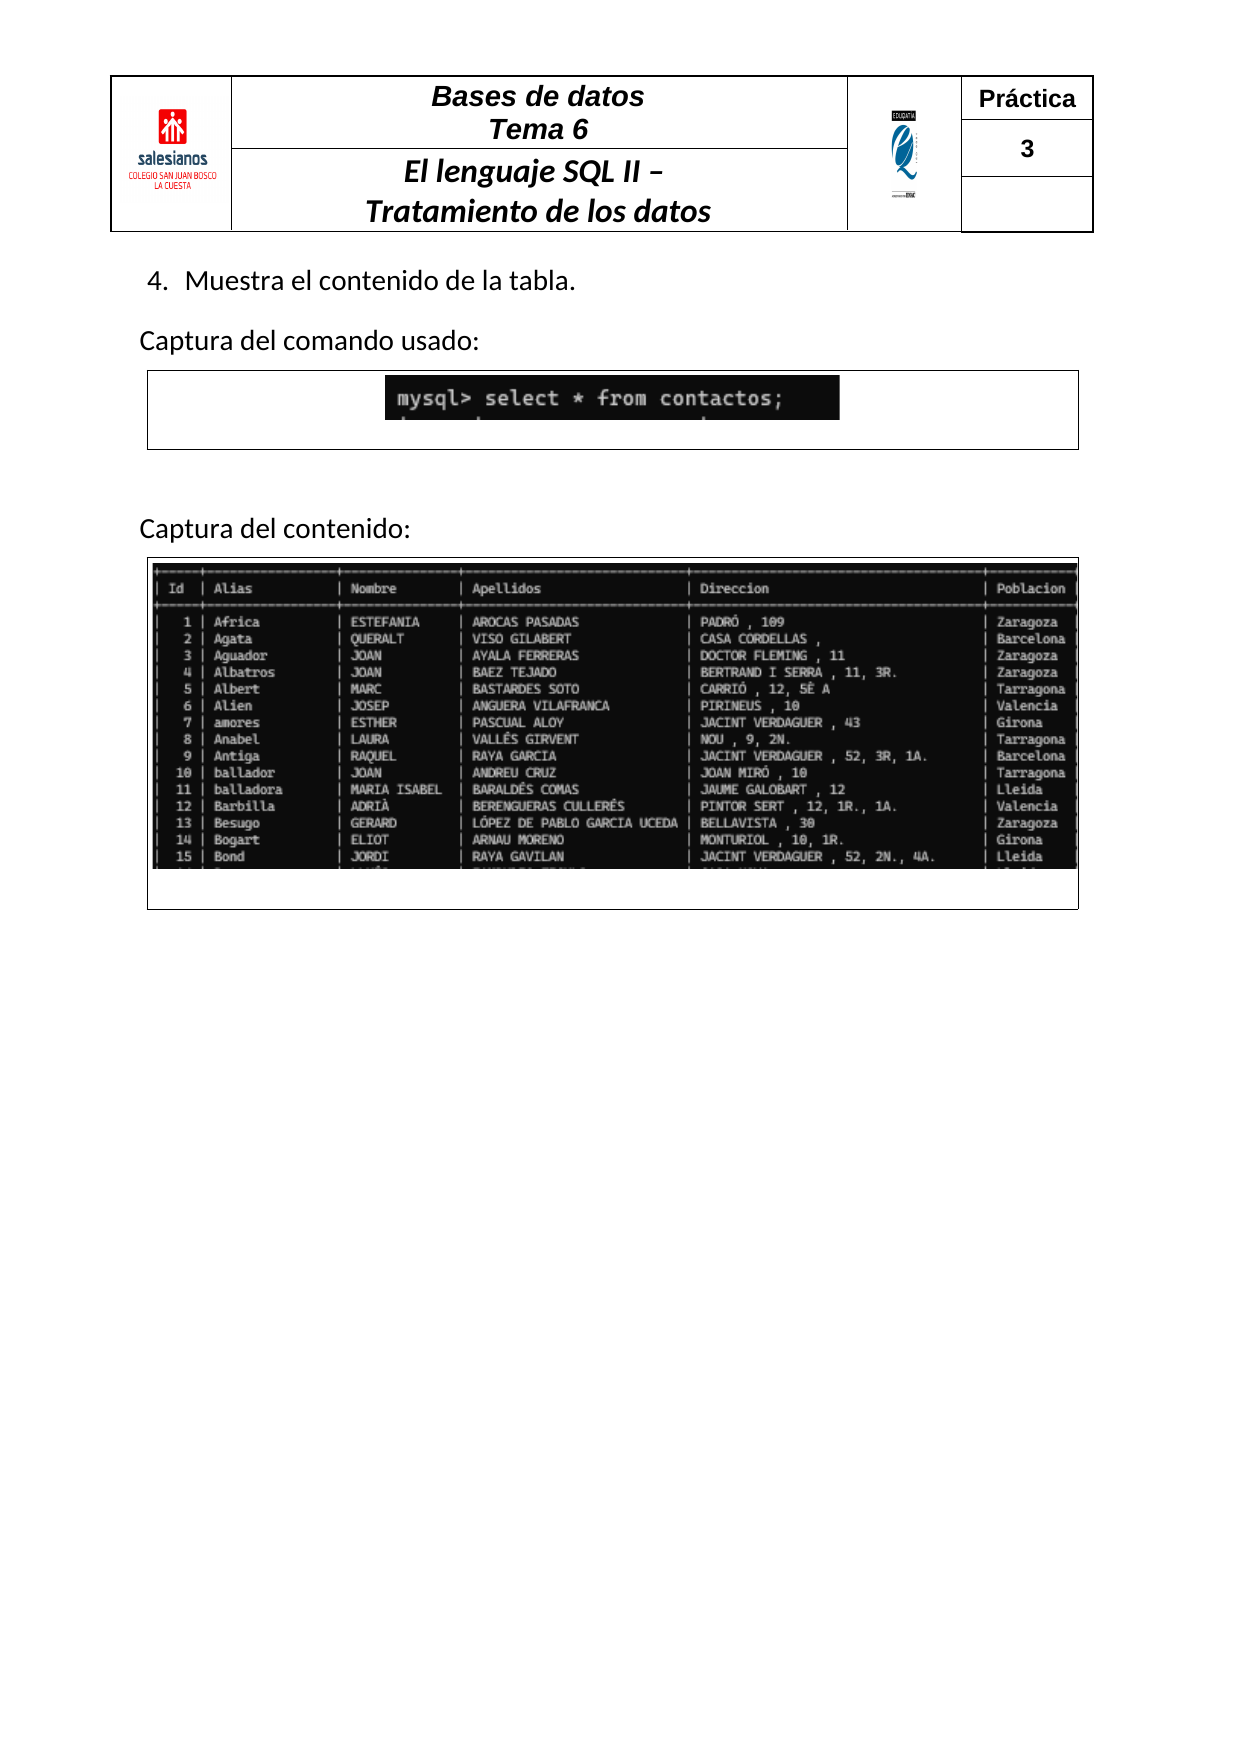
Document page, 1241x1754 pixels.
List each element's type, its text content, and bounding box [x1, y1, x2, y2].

table_header [148, 558, 1078, 908]
subtitle Captura del contenido: [139, 510, 1093, 546]
picture [119, 96, 229, 203]
table_header [148, 371, 1078, 449]
subtitle Captura del comando usado: [139, 322, 1093, 358]
list Muestra el contenido de la tabla. [147, 262, 1093, 297]
picture [891, 110, 918, 198]
picture [385, 375, 840, 420]
